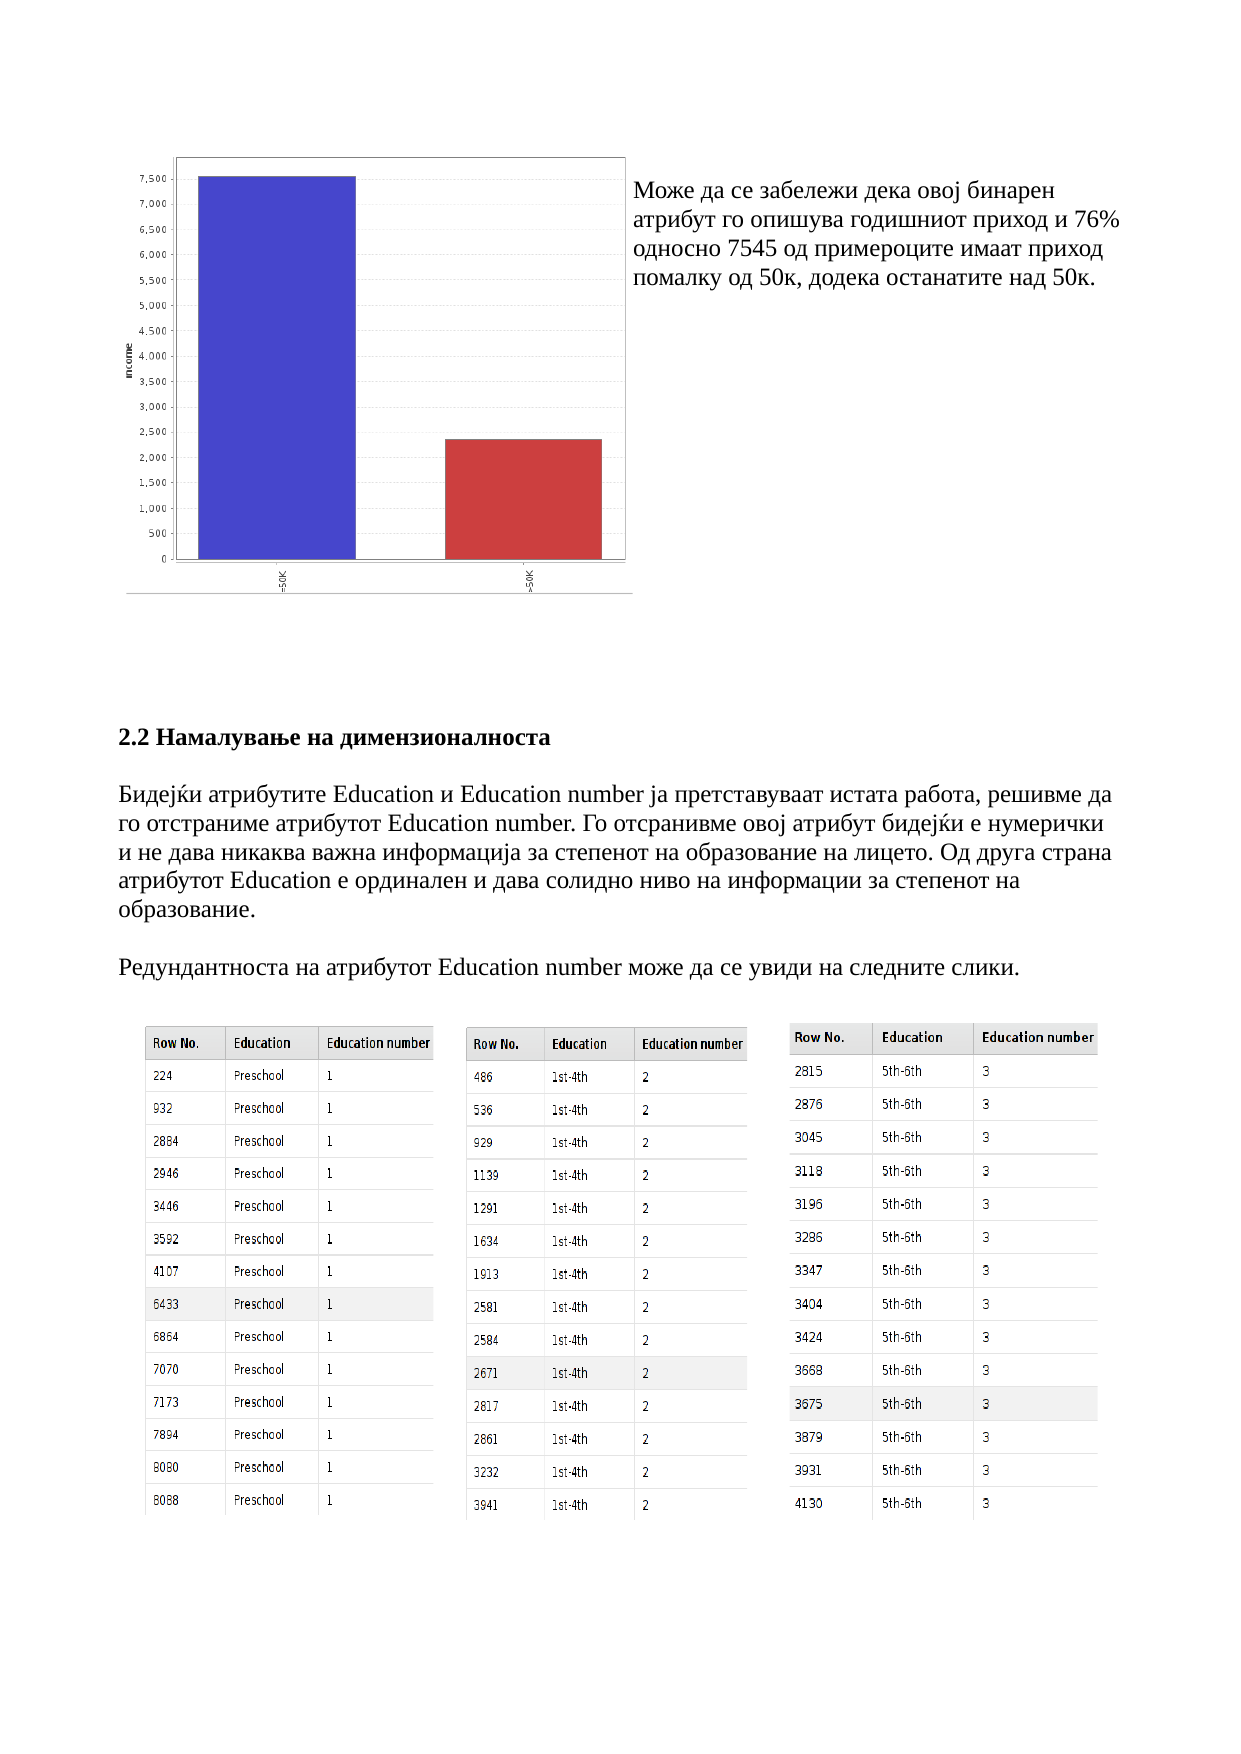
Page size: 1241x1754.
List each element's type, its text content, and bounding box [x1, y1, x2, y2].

text Може да се забележи дека овој бинарен атрибут го опишува годишниот приход и 76% односно 7545 од примероците имаат приход помалку од 50к, додека останатите над 50к. [633, 176, 1122, 291]
picture [464, 1025, 748, 1520]
text 2.2 Намалување на димензионалноста [118, 722, 1122, 751]
text Бидејќи атрибутите Education и Education number ја претставуваат истата работа, решивме да го отстраниме атрибутот Education number. Го отсранивме овој атрибут бидејќи е нумерички и не дава никаква важна информација за степенот на образование на лицето. Од друга страна атрибутот Education е ординален и дава солидно ниво на информации за степенот на образование. [118, 779, 1122, 923]
picture [789, 1023, 1098, 1520]
picture [142, 1021, 434, 1515]
picture [126, 149, 633, 595]
text Редундантноста на атрибутот Education number може да се увиди на следните слики. [118, 952, 1122, 981]
